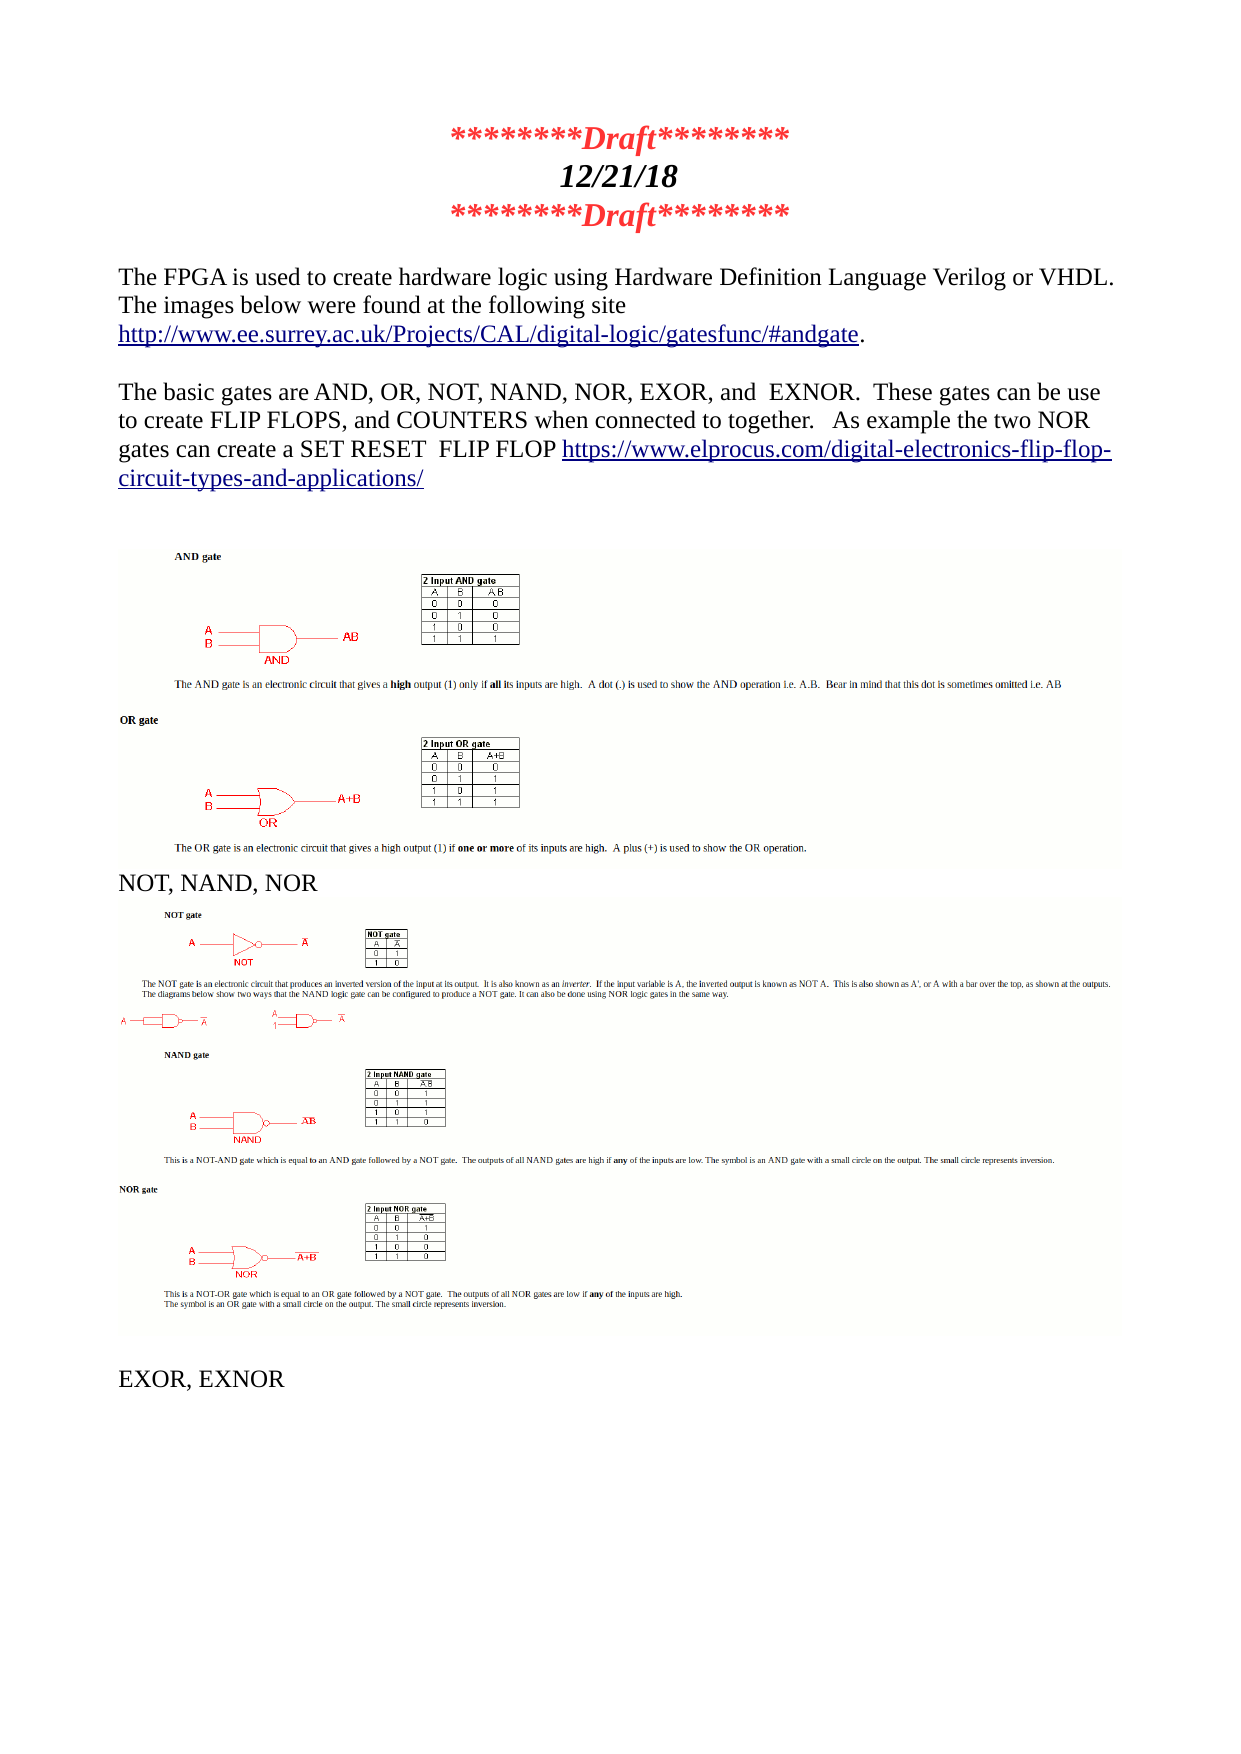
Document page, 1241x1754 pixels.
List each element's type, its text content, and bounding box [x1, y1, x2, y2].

picture [118, 897, 1123, 1336]
text NOT, NAND, NOR [118, 869, 1122, 897]
text ********Draft******** [118, 118, 1122, 156]
text ********Draft******** [118, 195, 1122, 233]
picture [118, 549, 1123, 869]
text EXOR, EXNOR [118, 1364, 1122, 1393]
text The basic gates are AND, OR, NOT, NAND, NOR, EXOR, and EXNOR. These gates can be use to create FLIP FLOPS, and COUNTERS when connected to together. As example the two NOR gates can create a SET RESET FLIP FLOP https://www.elprocus.com/digital-electronics-flip-flop-circuit-types-and-applications/ [118, 377, 1122, 492]
text The FPGA is used to create hardware logic using Hardware Definition Language Verilog or VHDL. The images below were found at the following site http://www.ee.surrey.ac.uk/Projects/CAL/digital-logic/gatesfunc/#andgate. [118, 262, 1122, 348]
text 12/21/18 [118, 156, 1122, 195]
